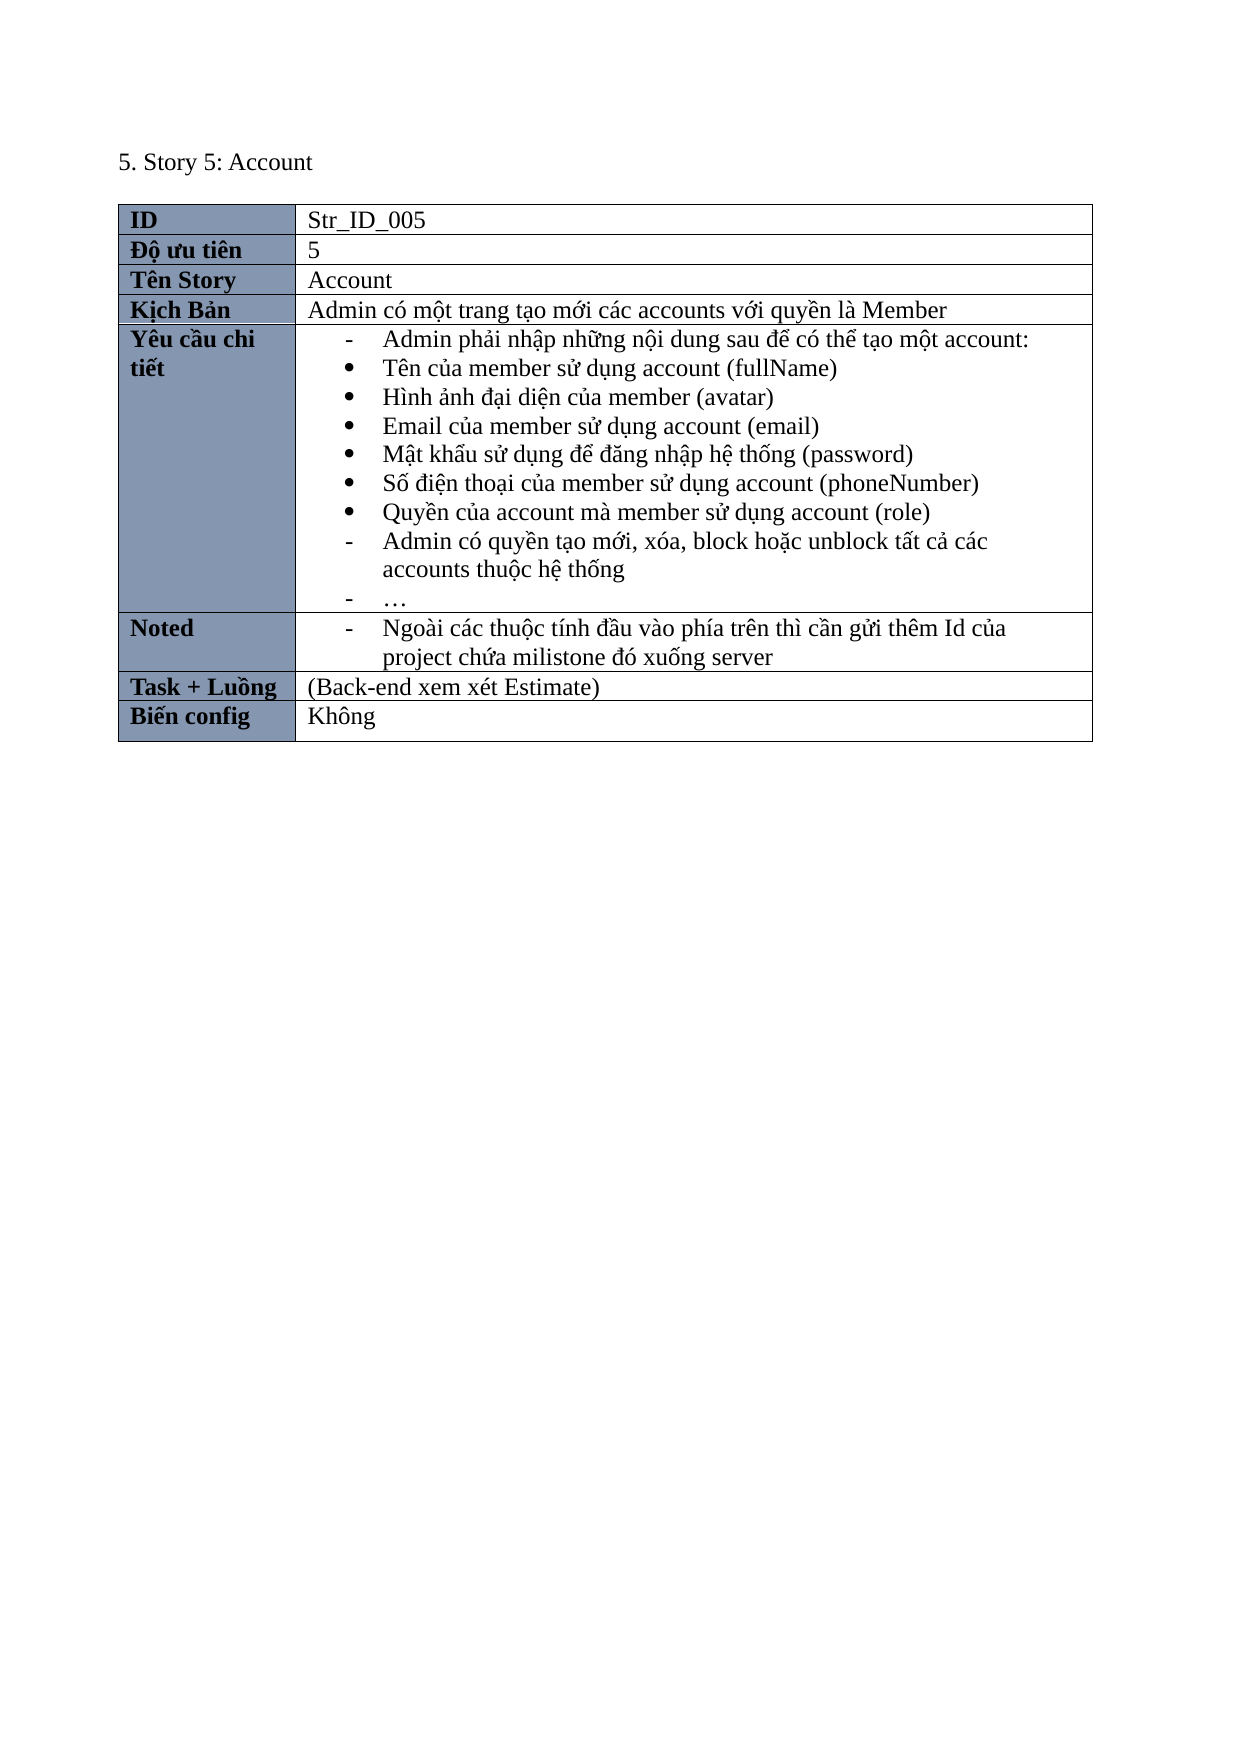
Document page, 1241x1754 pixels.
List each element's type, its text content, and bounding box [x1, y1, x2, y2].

table_cell Ngoài các thuộc tính đầu vào phía trên thì cần gửi thêm Id của project chứa milistone đó xuống server [296, 613, 1092, 671]
table_header ID [119, 205, 295, 234]
table_cell Biến config [119, 701, 295, 741]
table_cell Admin có một trang tạo mới các accounts với quyền là Member [296, 295, 1092, 323]
table_cell Admin phải nhập những nội dung sau để có thể tạo một account: Tên của member sử dụng account (fullName) Hình ảnh đại diện của member (avatar) Email của member sử dụng account (email) Mật khẩu sử dụng để đăng nhập hệ thống (password) Số điện thoại của member sử dụng account (phoneNumber) Quyền của account mà member sử dụng account (role) Admin có quyền tạo mới, xóa, block hoặc unblock tất cả các accounts thuộc hệ thống … [296, 325, 1092, 612]
table_cell Kịch Bản [119, 295, 295, 323]
table_cell Noted [119, 613, 295, 671]
text 5. Story 5: Account [118, 147, 1122, 176]
table_cell Tên Story [119, 265, 295, 294]
table_cell 5 [296, 235, 1092, 264]
table_cell Độ ưu tiên [119, 235, 295, 264]
table_cell Không [296, 701, 1092, 741]
table_cell Task + Luồng [119, 672, 295, 700]
table_cell Account [296, 265, 1092, 294]
table_cell (Back-end xem xét Estimate) [296, 672, 1092, 700]
table_cell Yêu cầu chi tiết [119, 325, 295, 612]
table_header Str_ID_005 [296, 205, 1092, 234]
